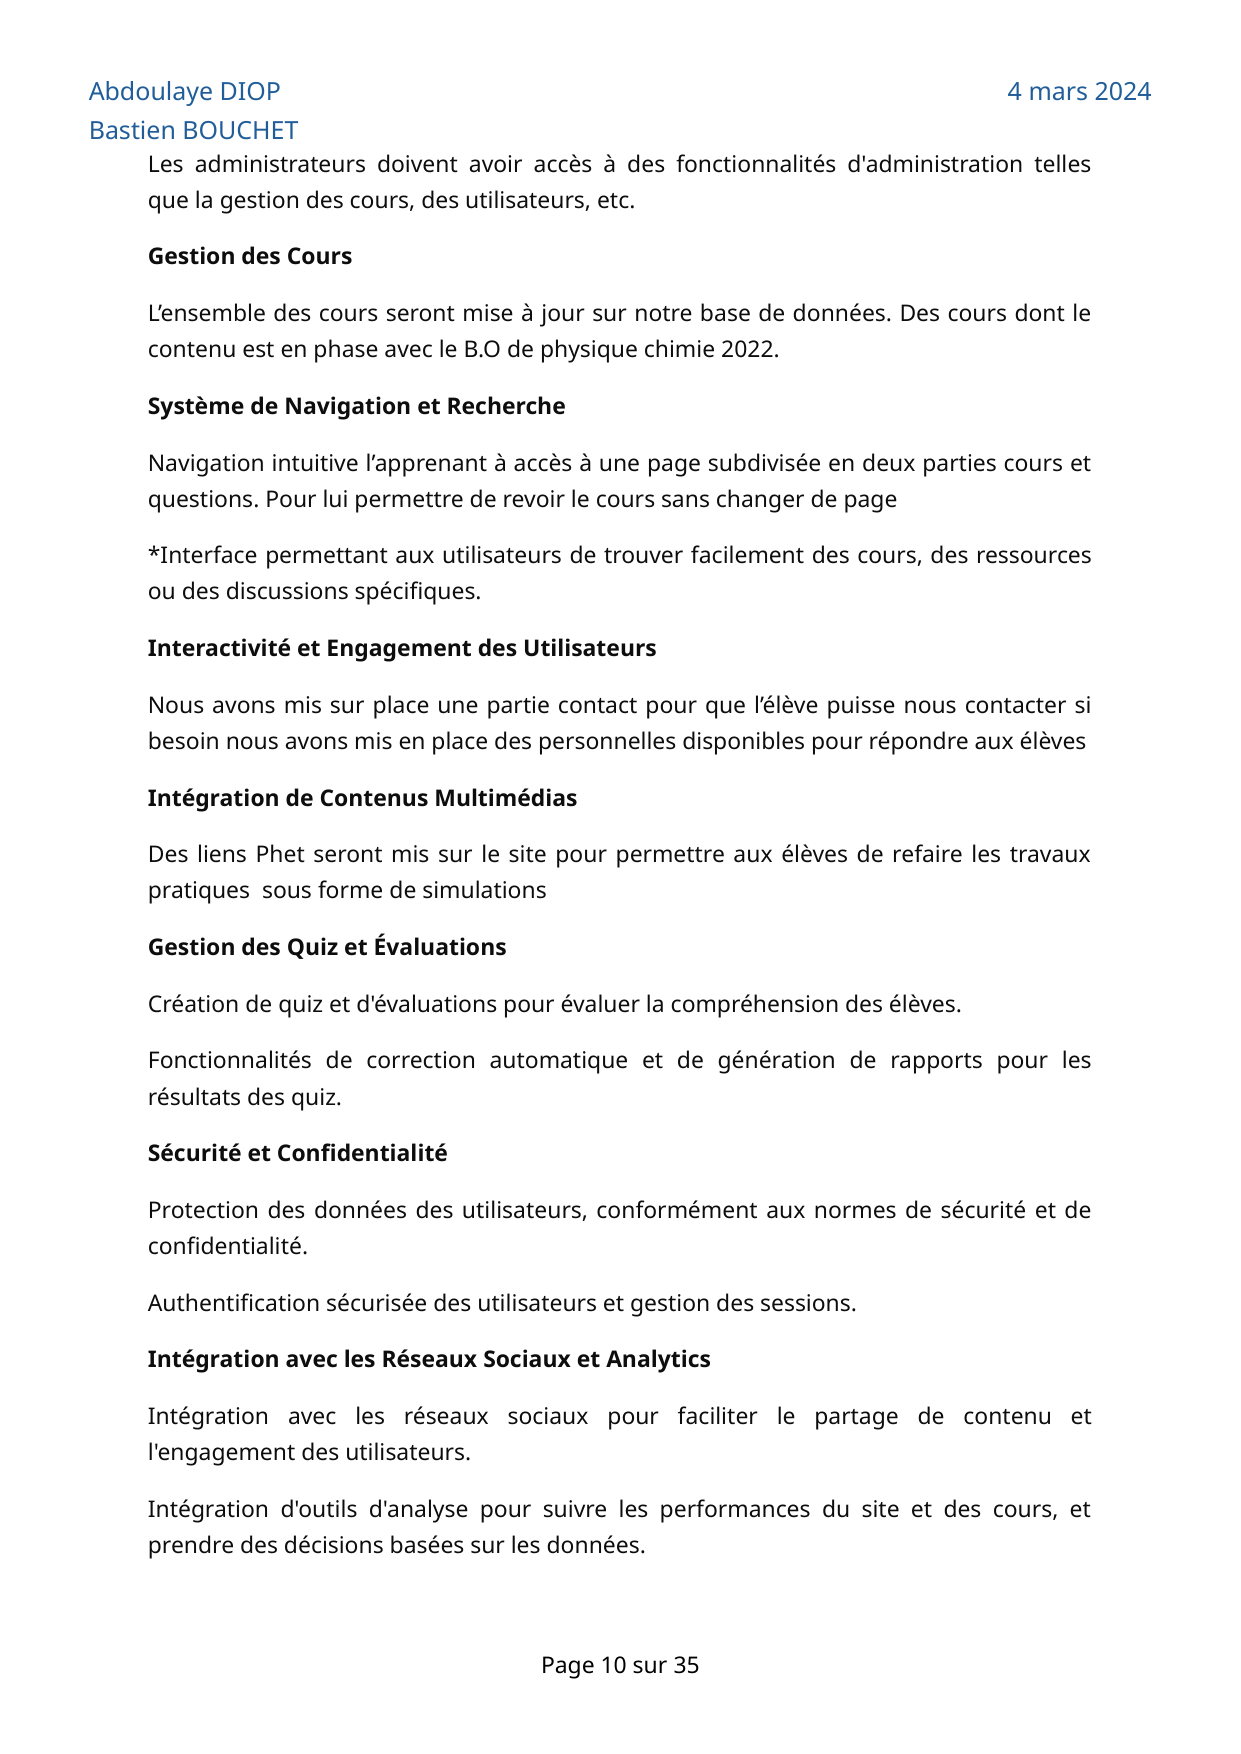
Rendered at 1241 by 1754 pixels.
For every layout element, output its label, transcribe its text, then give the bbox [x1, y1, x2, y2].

text Intégration de Contenus Multimédias [148, 781, 1093, 813]
text Authentification sécurisée des utilisateurs et gestion des sessions. [148, 1287, 1093, 1318]
text Création de quiz et d'évaluations pour évaluer la compréhension des élèves. [148, 988, 1093, 1019]
text Les administrateurs doivent avoir accès à des fonctionnalités d'administration telles que la gestion des cours, des utilisateurs, etc. [148, 148, 1093, 215]
text Protection des données des utilisateurs, conformément aux normes de sécurité et de confidentialité. [148, 1194, 1093, 1261]
text Interactivité et Engagement des Utilisateurs [148, 632, 1093, 663]
text Gestion des Cours [148, 240, 1093, 272]
text Intégration avec les Réseaux Sociaux et Analytics [148, 1343, 1093, 1375]
text Intégration avec les réseaux sociaux pour faciliter le partage de contenu et l'engagement des utilisateurs. [148, 1400, 1093, 1467]
text Gestion des Quiz et Évaluations [148, 931, 1093, 962]
text *Interface permettant aux utilisateurs de trouver facilement des cours, des ressources ou des discussions spécifiques. [148, 539, 1093, 606]
text Des liens Phet seront mis sur le site pour permettre aux élèves de refaire les travaux pratiques sous forme de simulations [148, 838, 1093, 905]
text Sécurité et Confidentialité [148, 1137, 1093, 1168]
text Fonctionnalités de correction automatique et de génération de rapports pour les résultats des quiz. [148, 1044, 1093, 1112]
text Navigation intuitive l’apprenant à accès à une page subdivisée en deux parties cours et questions. Pour lui permettre de revoir le cours sans changer de page [148, 447, 1093, 514]
text L’ensemble des cours seront mise à jour sur notre base de données. Des cours dont le contenu est en phase avec le B.O de physique chimie 2022. [148, 297, 1093, 364]
text Système de Navigation et Recherche [148, 390, 1093, 421]
text Intégration d'outils d'analyse pour suivre les performances du site et des cours, et prendre des décisions basées sur les données. [148, 1493, 1093, 1560]
text Nous avons mis sur place une partie contact pour que l’élève puisse nous contacter si besoin nous avons mis en place des personnelles disponibles pour répondre aux élèves [148, 689, 1093, 756]
